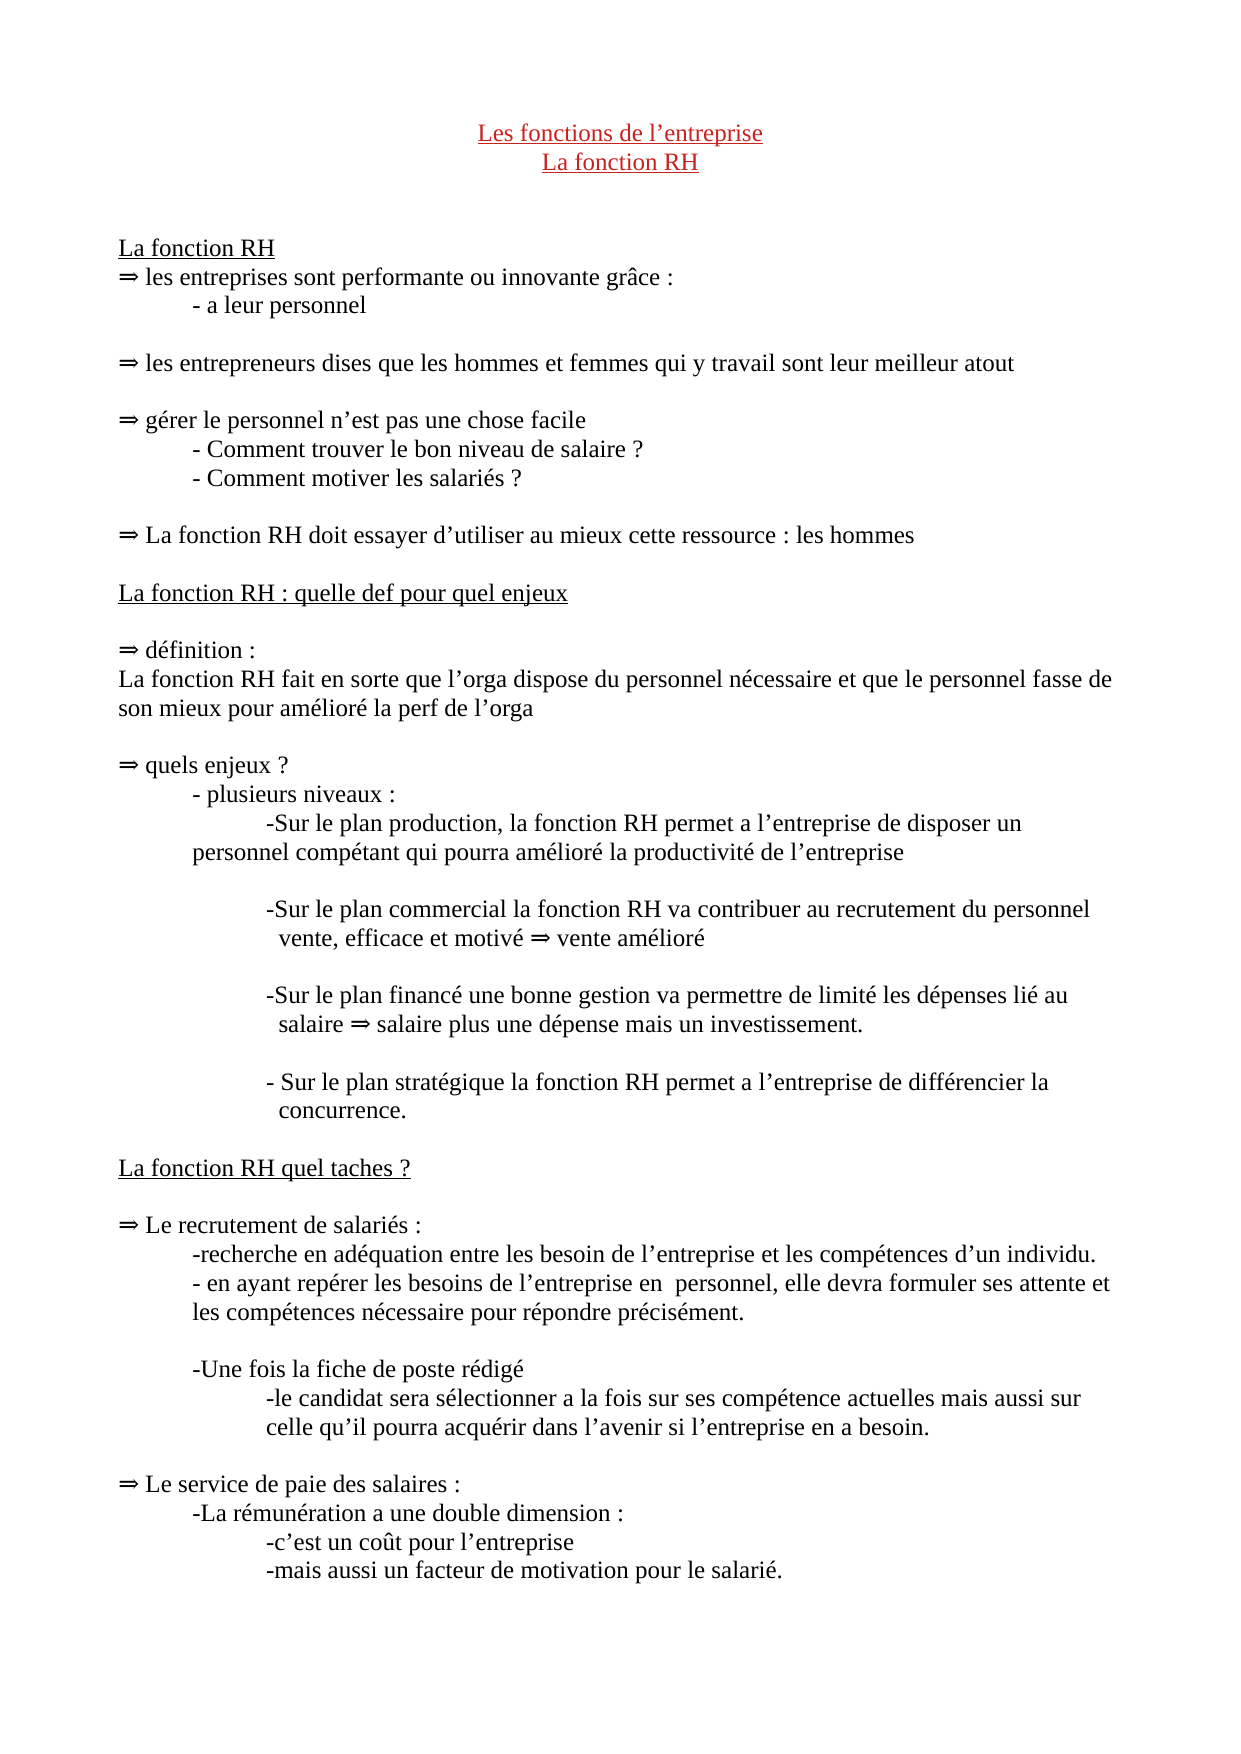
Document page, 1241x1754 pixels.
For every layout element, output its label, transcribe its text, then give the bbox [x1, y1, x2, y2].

text -Sur le plan production, la fonction RH permet a l’entreprise de disposer un personnel compétant qui pourra amélioré la productivité de l’entreprise [118, 808, 1122, 866]
text - a leur personnel [118, 291, 1122, 319]
text La fonction RH : quelle def pour quel enjeux [118, 578, 1122, 607]
text - Comment trouver le bon niveau de salaire ? [118, 434, 1122, 463]
text ⇒ Le recrutement de salariés : [118, 1211, 1122, 1239]
text ⇒ Le service de paie des salaires : [118, 1469, 1122, 1498]
text La fonction RH [118, 147, 1122, 176]
text -Sur le plan financé une bonne gestion va permettre de limité les dépenses lié au salaire ⇒ salaire plus une dépense mais un investissement. [118, 981, 1122, 1038]
text -le candidat sera sélectionner a la fois sur ses compétence actuelles mais aussi sur celle qu’il pourra acquérir dans l’avenir si l’entreprise en a besoin. [118, 1383, 1122, 1441]
text - Comment motiver les salariés ? [118, 463, 1122, 492]
text ⇒ quels enjeux ? [118, 751, 1122, 779]
text ⇒ gérer le personnel n’est pas une chose facile [118, 406, 1122, 434]
text -mais aussi un facteur de motivation pour le salarié. [118, 1556, 1122, 1584]
text ⇒ les entreprises sont performante ou innovante grâce : [118, 262, 1122, 291]
text - plusieurs niveaux : [118, 779, 1122, 808]
text La fonction RH [118, 233, 1122, 262]
text ⇒ définition : [118, 636, 1122, 664]
text ⇒ La fonction RH doit essayer d’utiliser au mieux cette ressource : les hommes [118, 521, 1122, 549]
text La fonction RH fait en sorte que l’orga dispose du personnel nécessaire et que le personnel fasse de son mieux pour amélioré la perf de l’orga [118, 664, 1122, 722]
text - Sur le plan stratégique la fonction RH permet a l’entreprise de différencier la concurrence. [118, 1067, 1122, 1124]
text -c’est un coût pour l’entreprise [118, 1527, 1122, 1556]
text -recherche en adéquation entre les besoin de l’entreprise et les compétences d’un individu. [118, 1239, 1122, 1268]
text ⇒ les entrepreneurs dises que les hommes et femmes qui y travail sont leur meilleur atout [118, 348, 1122, 377]
text -Une fois la fiche de poste rédigé [118, 1354, 1122, 1383]
text - en ayant repérer les besoins de l’entreprise en personnel, elle devra formuler ses attente et les compétences nécessaire pour répondre précisément. [118, 1268, 1122, 1326]
text Les fonctions de l’entreprise [118, 118, 1122, 147]
text -Sur le plan commercial la fonction RH va contribuer au recrutement du personnel vente, efficace et motivé ⇒ vente amélioré [118, 894, 1122, 952]
text -La rémunération a une double dimension : [118, 1498, 1122, 1527]
text La fonction RH quel taches ? [118, 1153, 1122, 1182]
